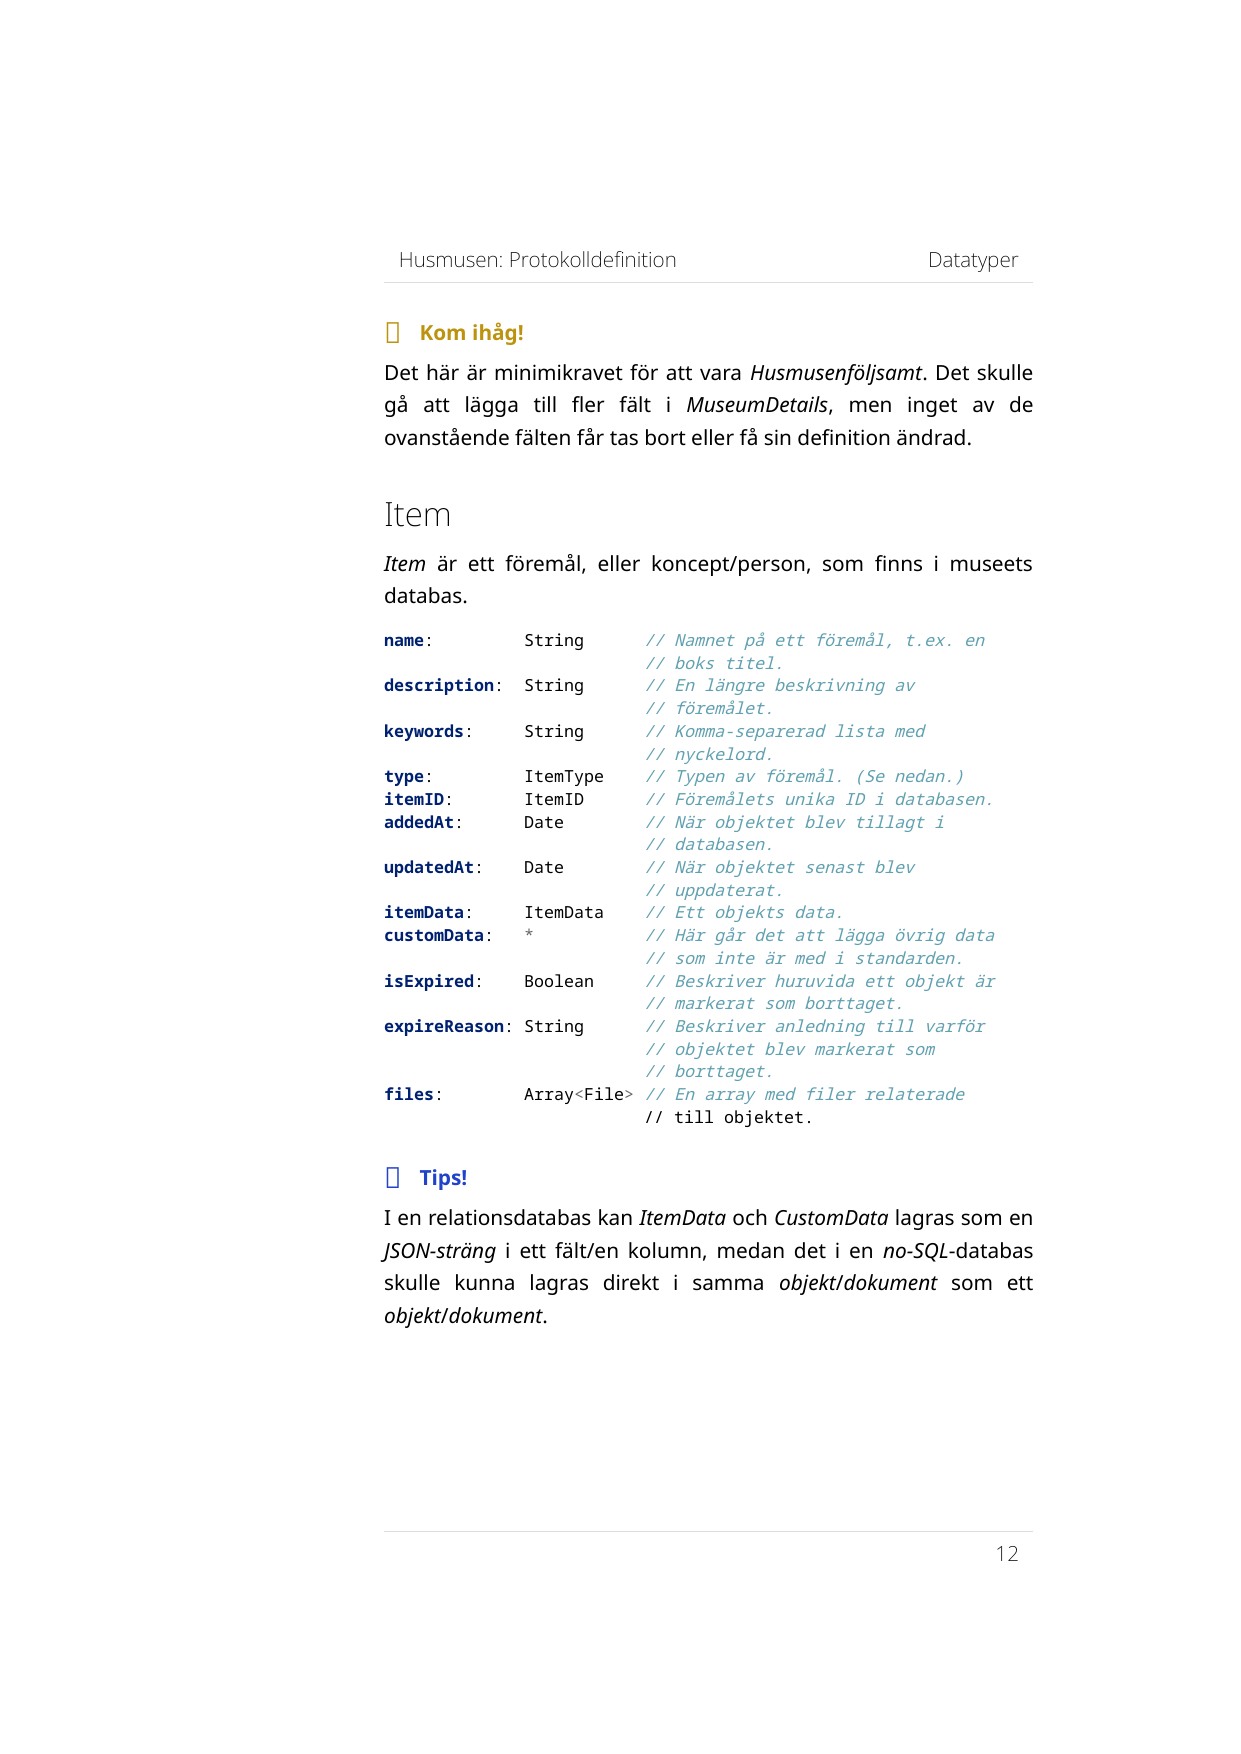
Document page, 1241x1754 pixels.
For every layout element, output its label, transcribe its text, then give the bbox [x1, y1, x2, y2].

text // uppdaterat. [384, 878, 1033, 901]
text // borttaget. [384, 1060, 1033, 1083]
text I en relationsdatabas kan ItemData och CustomData lagras som en JSON-sträng i ett fält/en kolumn, medan det i en no-SQL-databas skulle kunna lagras direkt i samma objekt/dokument som ett objekt/dokument. [384, 1203, 1033, 1329]
list Tips! [384, 1158, 1033, 1197]
text description: String // En längre beskrivning av [384, 674, 1033, 697]
text Det här är minimikravet för att vara Husmusenföljsamt. Det skulle gå att lägga till fler fält i MuseumDetails, men inget av de ovanstående fälten får tas bort eller få sin definition ändrad. [384, 358, 1033, 451]
text isExpired: Boolean // Beskriver huruvida ett objekt är [384, 969, 1033, 992]
text // objektet blev markerat som [384, 1037, 1033, 1060]
text // nyckelord. [384, 742, 1033, 765]
text // markerat som borttaget. [384, 992, 1033, 1014]
text addedAt: Date // När objektet blev tillagt i [384, 810, 1033, 833]
text Item är ett föremål, eller koncept/person, som finns i museets databas. [384, 549, 1033, 610]
text name: String // Namnet på ett föremål, t.ex. en [384, 628, 1033, 651]
text files: Array<File> // En array med filer relaterade [384, 1083, 1033, 1105]
text expireReason: String // Beskriver anledning till varför [384, 1014, 1033, 1037]
text updatedAt: Date // När objektet senast blev [384, 856, 1033, 878]
text keywords: String // Komma-separerad lista med [384, 719, 1033, 742]
text // som inte är med i standarden. [384, 946, 1033, 969]
text // databasen. [384, 833, 1033, 856]
text itemID: ItemID // Föremålets unika ID i databasen. [384, 787, 1033, 810]
text // föremålet. [384, 697, 1033, 719]
text customData: * // Här går det att lägga övrig data [384, 924, 1033, 946]
text // boks titel. [384, 651, 1033, 674]
list Kom ihåg! [384, 312, 1033, 352]
text // till objektet. [384, 1105, 1033, 1128]
text type: ItemType // Typen av föremål. (Se nedan.) [384, 765, 1033, 787]
text itemData: ItemData // Ett objekts data. [384, 901, 1033, 924]
subtitle Item [384, 491, 1033, 536]
